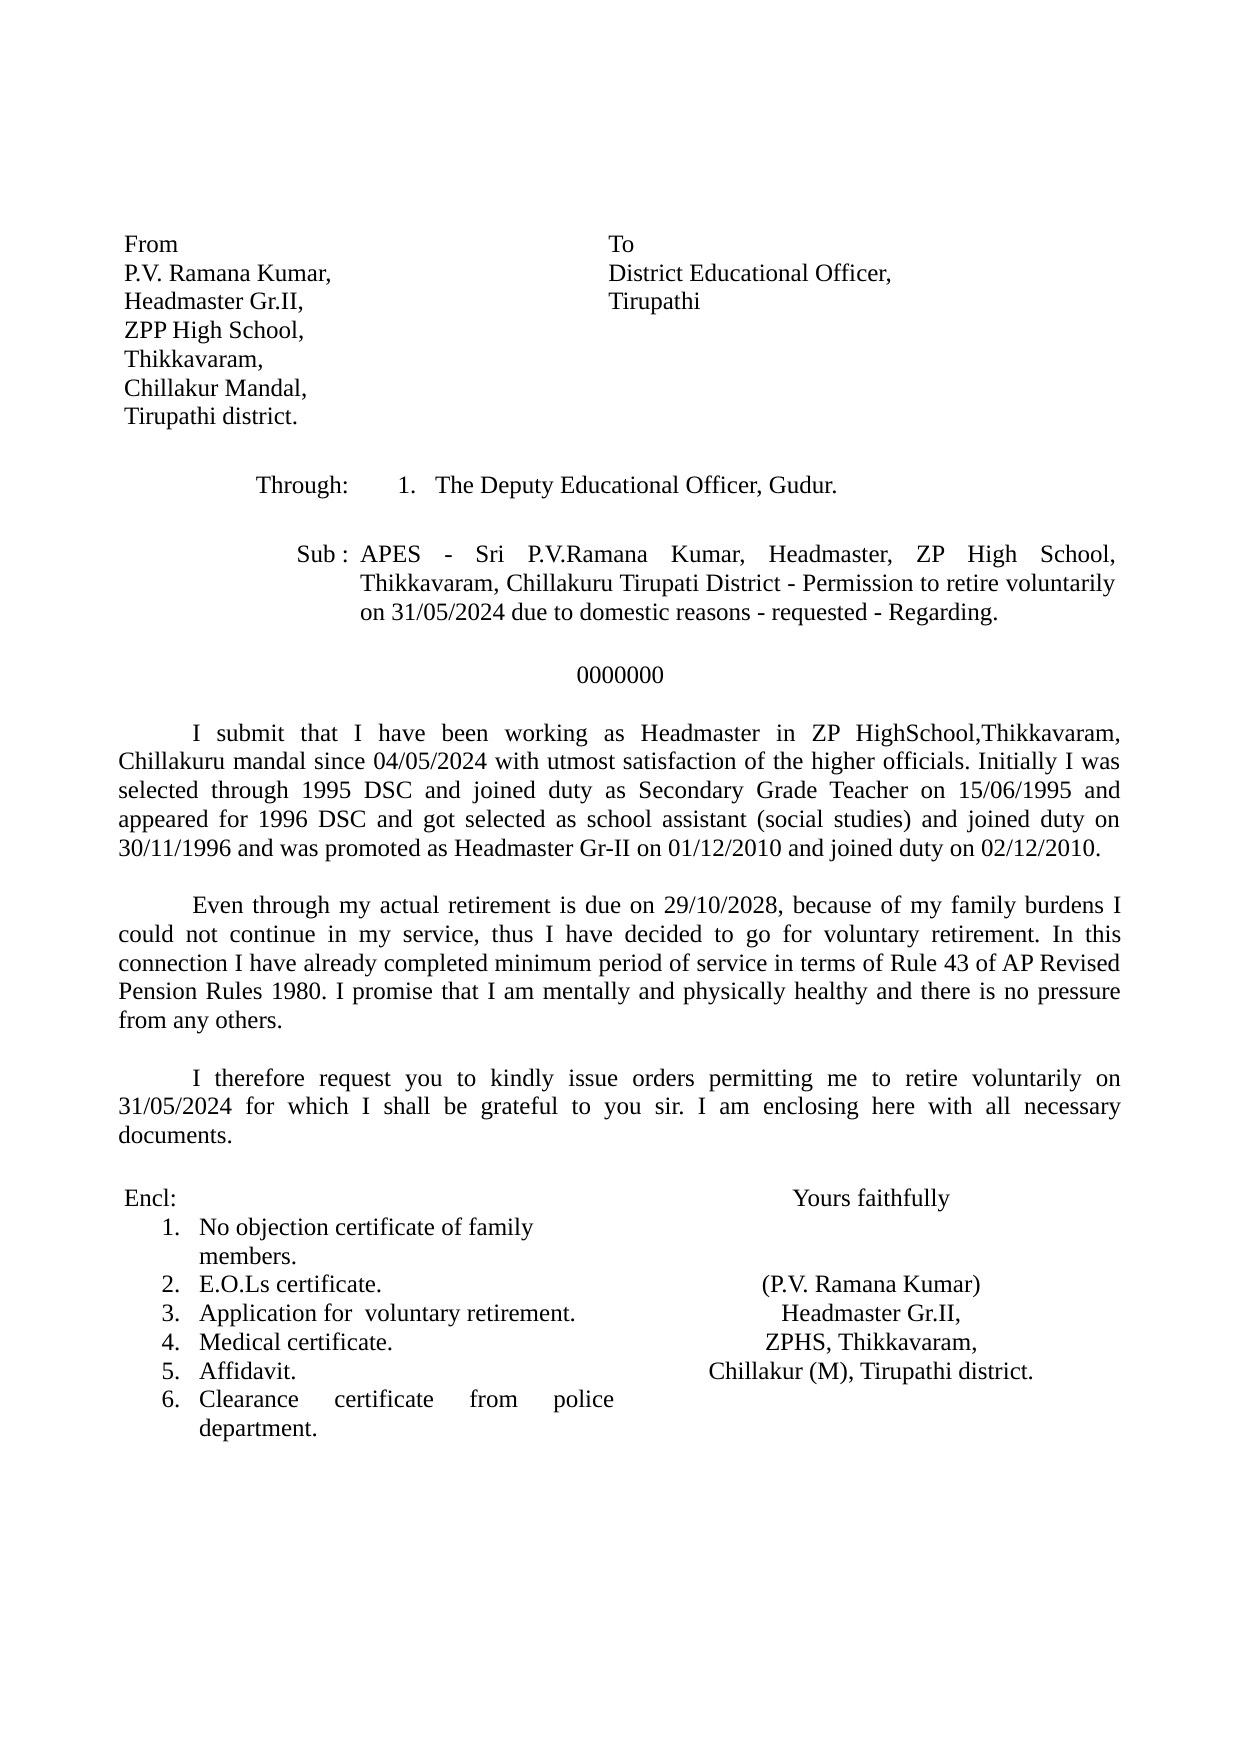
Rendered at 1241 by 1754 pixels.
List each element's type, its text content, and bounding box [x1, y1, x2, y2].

table_header To District Educational Officer, Tirupathi [603, 223, 1122, 436]
text 0000000 [118, 660, 1122, 689]
text I submit that I have been working as Headmaster in ZP HighSchool,Thikkavaram, Chillakuru mandal since 04/05/2024 with utmost satisfaction of the higher officials. Initially I was selected through 1995 DSC and joined duty as Secondary Grade Teacher on 15/06/1995 and appeared for 1996 DSC and got selected as school assistant (social studies) and joined duty on 30/11/1996 and was promoted as Headmaster Gr-II on 01/12/2010 and joined duty on 02/12/2010. [118, 718, 1122, 861]
table_header Yours faithfully (P.V. Ramana Kumar) Headmaster Gr.II, ZPHS, Thikkavaram, Chillakur (M), Tirupathi district. [620, 1178, 1122, 1448]
table_header Through: [118, 465, 354, 505]
table_header APES - Sri P.V.Ramana Kumar, Headmaster, ZP High School, Thikkavaram, Chillakuru Tirupati District - Permission to retire voluntarily on 31/05/2024 due to domestic reasons - requested - Regarding. [354, 534, 1122, 631]
table_header Sub : [118, 534, 354, 631]
table_header From P.V. Ramana Kumar, Headmaster Gr.II, ZPP High School, Thikkavaram, Chillakur Mandal, Tirupathi district. [118, 223, 602, 436]
table_header The Deputy Educational Officer, Gudur. [354, 465, 1122, 505]
text I therefore request you to kindly issue orders permitting me to retire voluntarily on 31/05/2024 for which I shall be grateful to you sir. I am enclosing here with all necessary documents. [118, 1063, 1122, 1149]
text Even through my actual retirement is due on 29/10/2028, because of my family burdens I could not continue in my service, thus I have decided to go for voluntary retirement. In this connection I have already completed minimum period of service in terms of Rule 43 of AP Revised Pension Rules 1980. I promise that I am mentally and physically healthy and there is no pressure from any others. [118, 890, 1122, 1034]
table_header Encl: No objection certificate of family members. E.O.Ls certificate. Application for voluntary retirement. Medical certificate. Affidavit. Clearance certificate from police department. [118, 1178, 620, 1448]
